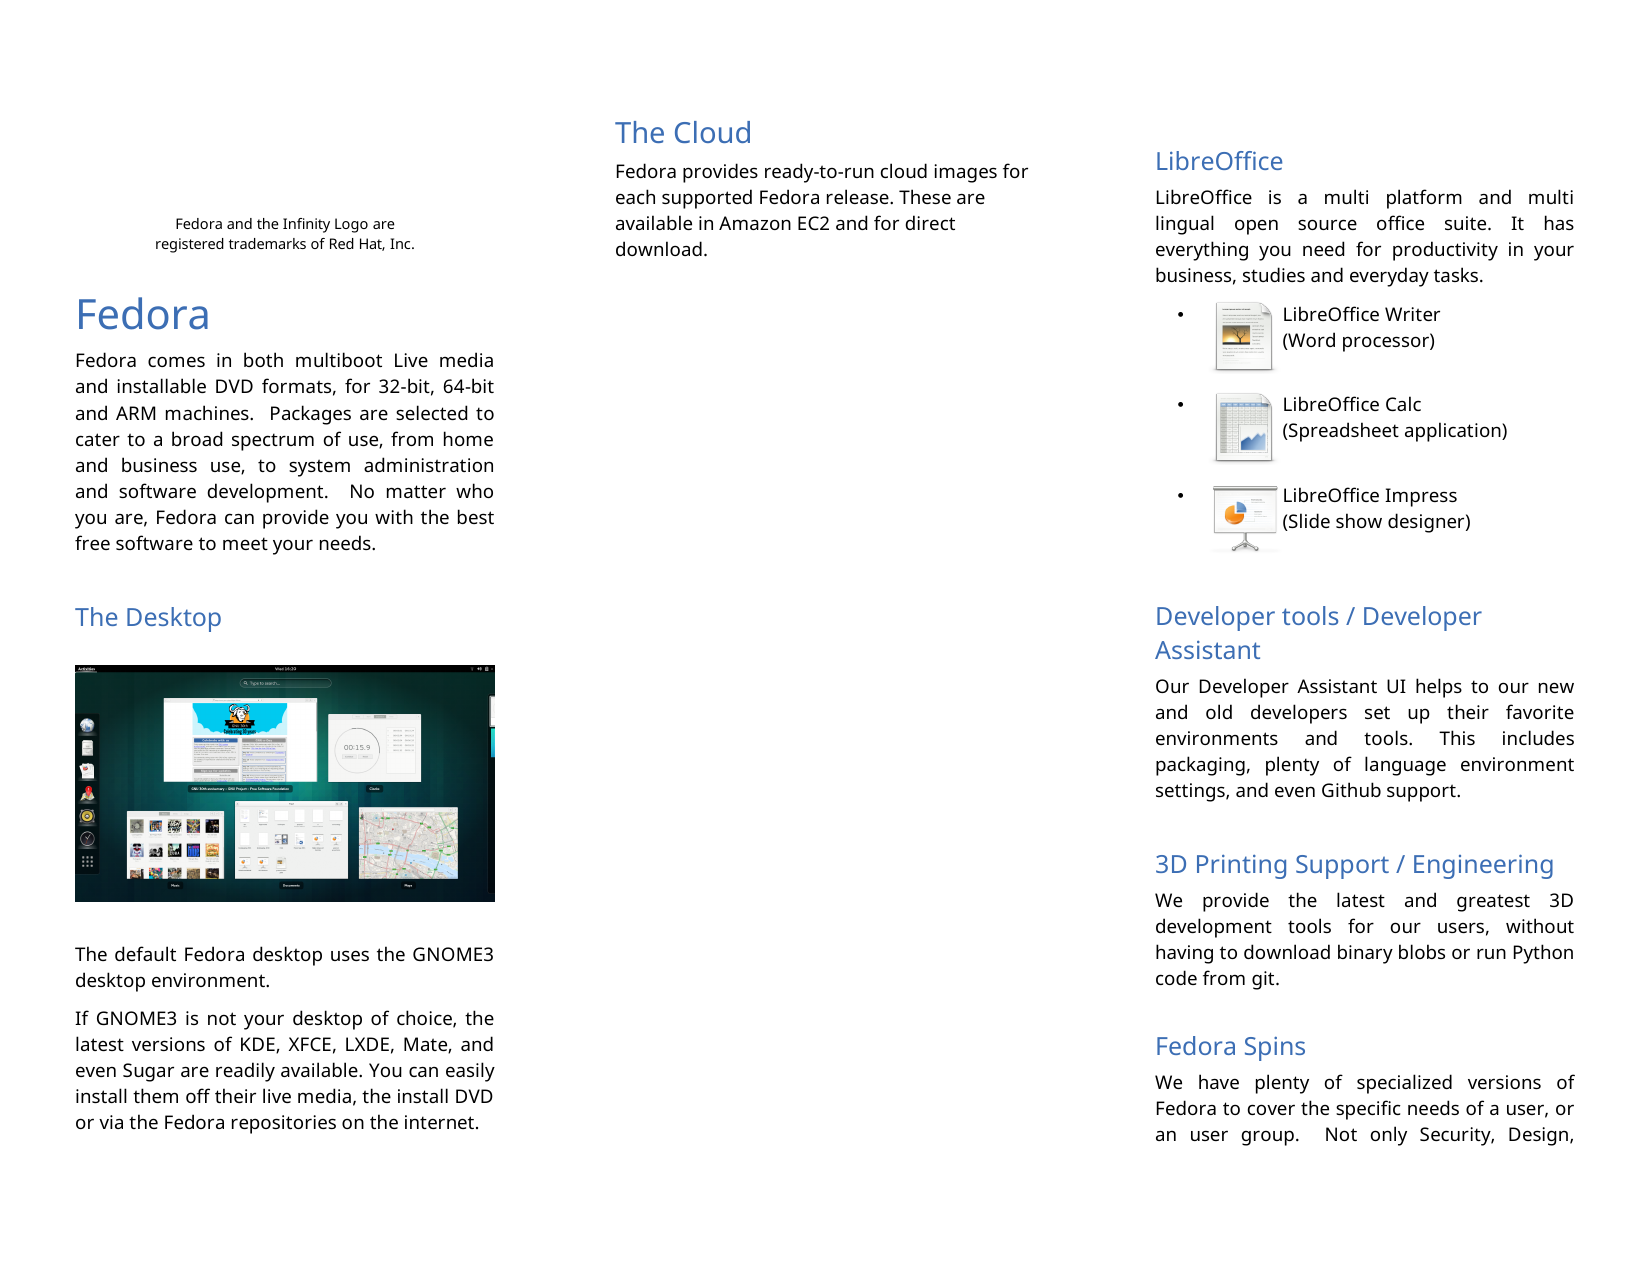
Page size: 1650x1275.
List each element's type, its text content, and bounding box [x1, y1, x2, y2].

text The default Fedora desktop uses the GNOME3 desktop environment. [75, 940, 495, 992]
subtitle Developer tools / Developer Assistant [1155, 599, 1575, 667]
picture [1207, 298, 1283, 374]
picture [1207, 389, 1283, 465]
list LibreOffice Writer (Word processor) [1177, 301, 1575, 379]
text We provide the latest and greatest 3D development tools for our users, without having to download binary blobs or run Python code from git. [1155, 887, 1575, 991]
list LibreOffice Calc (Spreadsheet application) [1177, 391, 1575, 469]
text Our Developer Assistant UI helps to our new and old developers set up their favorite environments and tools. This includes packaging, plenty of language environment settings, and even Github support. [1155, 673, 1575, 803]
text Fedora and the Infinity Logo are registered trademarks of Red Hat, Inc. [75, 214, 495, 253]
picture [1207, 480, 1283, 555]
list LibreOffice Impress (Slide show designer) [1177, 482, 1207, 534]
subtitle The Cloud [615, 112, 1035, 152]
subtitle The Desktop [75, 599, 495, 633]
text Fedora comes in both multiboot Live media and installable DVD formats, for 32-bit, 64-bit and ARM machines. Packages are selected to cater to a broad spectrum of use, from home and business use, to system administration and software development. No matter who you are, Fedora can provide you with the best free software to meet your needs. [75, 347, 495, 556]
text We have plenty of specialized versions of Fedora to cover the specific needs of a user, or an user group. Not only Security, Design, [1155, 1069, 1575, 1147]
text Fedora [75, 285, 495, 341]
subtitle Fedora Spins [1155, 1029, 1575, 1063]
subtitle 3D Printing Support / Engineering [1155, 847, 1575, 881]
list LibreOffice Impress (Slide show designer) [1283, 482, 1575, 534]
picture [75, 665, 495, 902]
text LibreOffice is a multi platform and multi lingual open source office suite. It has everything you need for productivity in your business, studies and everyday tasks. [1155, 184, 1575, 288]
subtitle LibreOffice [1155, 144, 1575, 178]
text If GNOME3 is not your desktop of choice, the latest versions of KDE, XFCE, LXDE, Mate, and even Sugar are readily available. You can easily install them off their live media, the install DVD or via the Fedora repositories on the internet. [75, 1005, 495, 1135]
text Fedora provides ready-to-run cloud images for each supported Fedora release. These are available in Amazon EC2 and for direct download. [615, 158, 1035, 262]
